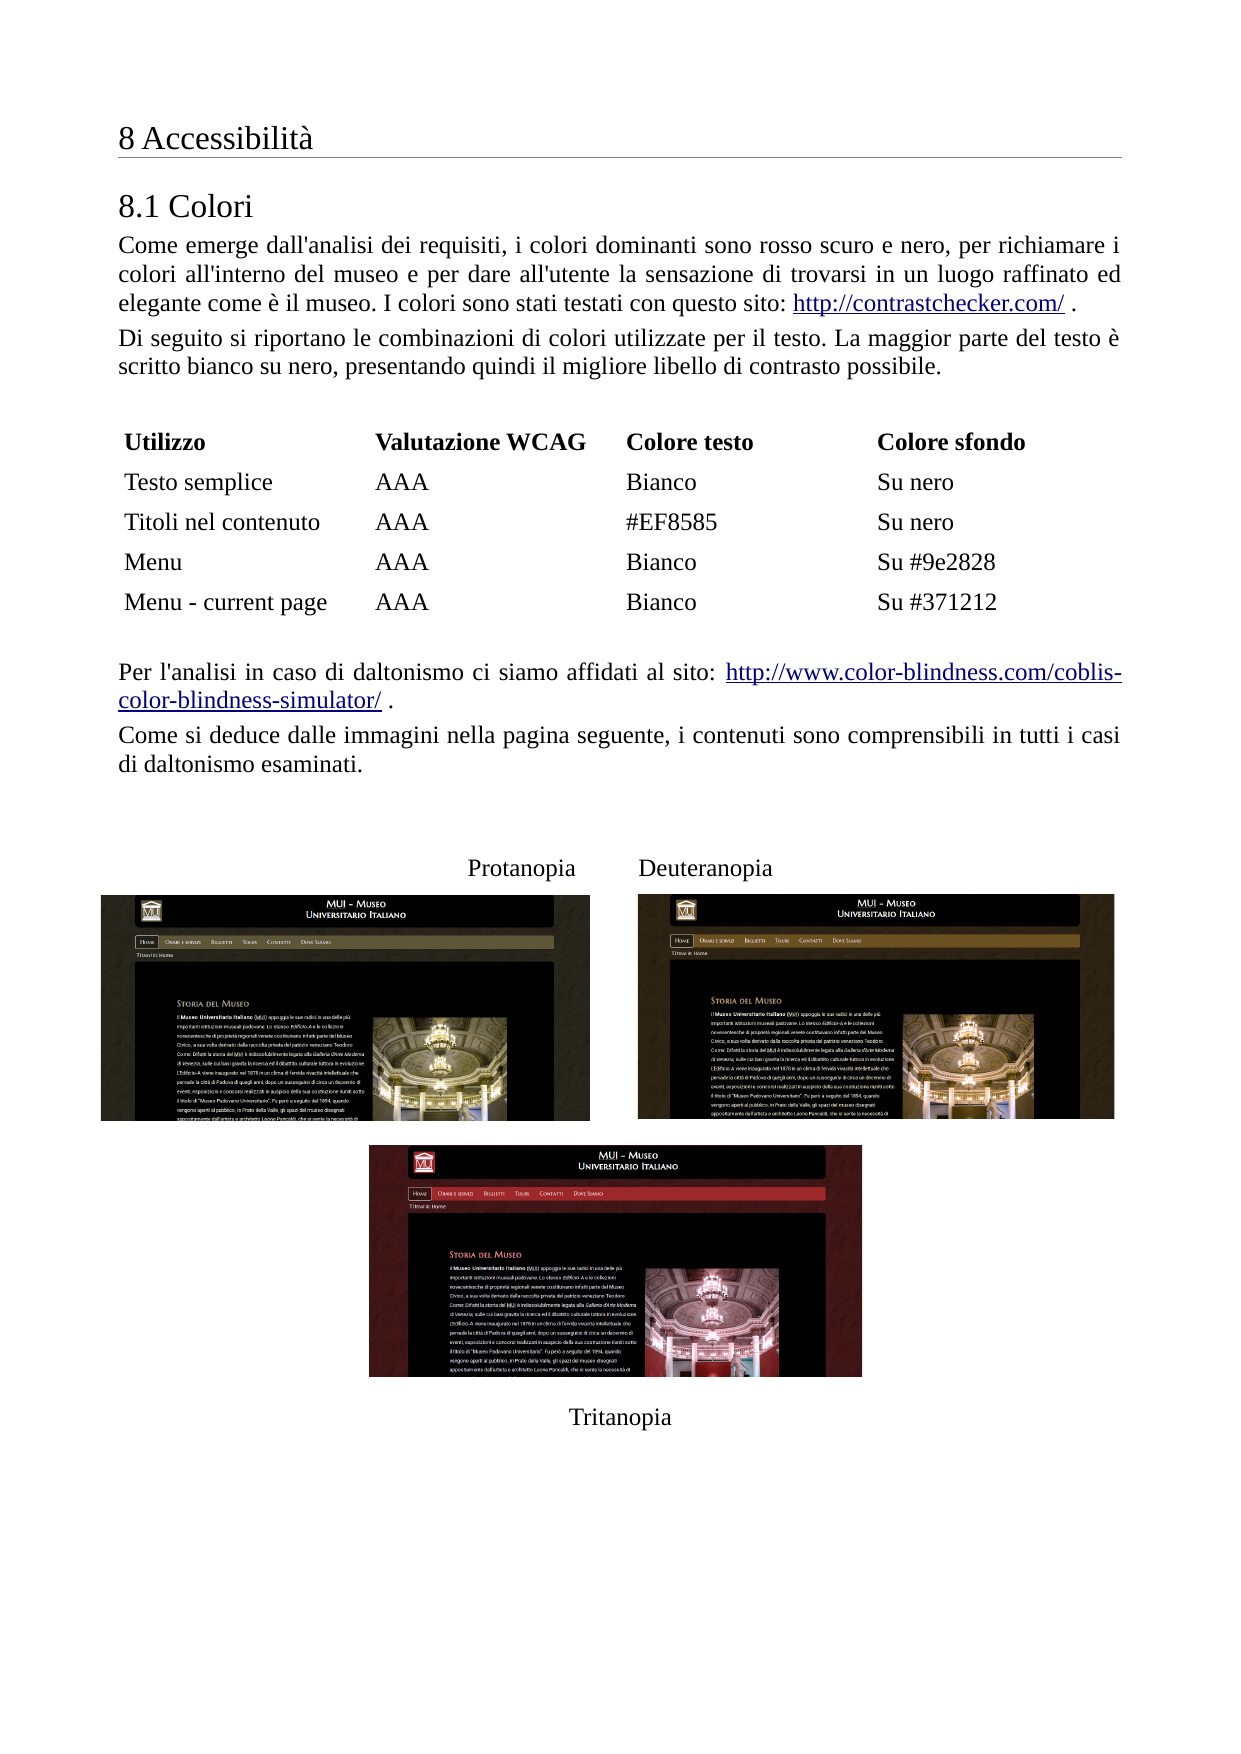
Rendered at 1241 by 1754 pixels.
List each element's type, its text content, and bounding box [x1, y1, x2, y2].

table_cell AAA [369, 461, 620, 501]
table_cell Su #371212 [871, 582, 1122, 622]
table_header Valutazione WCAG [369, 421, 620, 461]
text 8 Accessibilità [118, 118, 1122, 157]
text Protanopia Deuteranopia [118, 853, 1122, 882]
text Come si deduce dalle immagini nella pagina seguente, i contenuti sono comprensibili in tutti i casi di daltonismo esaminati. [118, 720, 1122, 777]
text 8.1 Colori [118, 186, 1122, 224]
table_cell Titoli nel contenuto [118, 501, 369, 541]
text Come emerge dall'analisi dei requisiti, i colori dominanti sono rosso scuro e nero, per richiamare i colori all'interno del museo e per dare all'utente la sensazione di trovarsi in un luogo raffinato ed elegante come è il museo. I colori sono stati testati con questo sito: http://contrastchecker.com/ . [118, 231, 1122, 317]
picture [369, 1145, 863, 1377]
table_cell Testo semplice [118, 461, 369, 501]
table_cell AAA [369, 501, 620, 541]
text Di seguito si riportano le combinazioni di colori utilizzate per il testo. La maggior parte del testo è scritto bianco su nero, presentando quindi il migliore libello di contrasto possibile. [118, 323, 1122, 380]
table_header Colore sfondo [871, 421, 1122, 461]
table_header Colore testo [620, 421, 871, 461]
text Tritanopia [118, 1402, 1122, 1431]
table_cell Su nero [871, 461, 1122, 501]
table_cell Su nero [871, 501, 1122, 541]
table_cell #EF8585 [620, 501, 871, 541]
picture [100, 895, 590, 1121]
picture [637, 894, 1115, 1119]
table_cell AAA [369, 582, 620, 622]
table_cell Menu - current page [118, 582, 369, 622]
text Per l'analisi in caso di daltonismo ci siamo affidati al sito: http://www.color-blindness.com/coblis-color-blindness-simulator/ . [118, 657, 1122, 714]
table_cell Su #9e2828 [871, 541, 1122, 582]
table_cell AAA [369, 541, 620, 582]
table_cell Menu [118, 541, 369, 582]
table_header Utilizzo [118, 421, 369, 461]
table_cell Bianco [620, 461, 871, 501]
table_cell Bianco [620, 582, 871, 622]
table_cell Bianco [620, 541, 871, 582]
